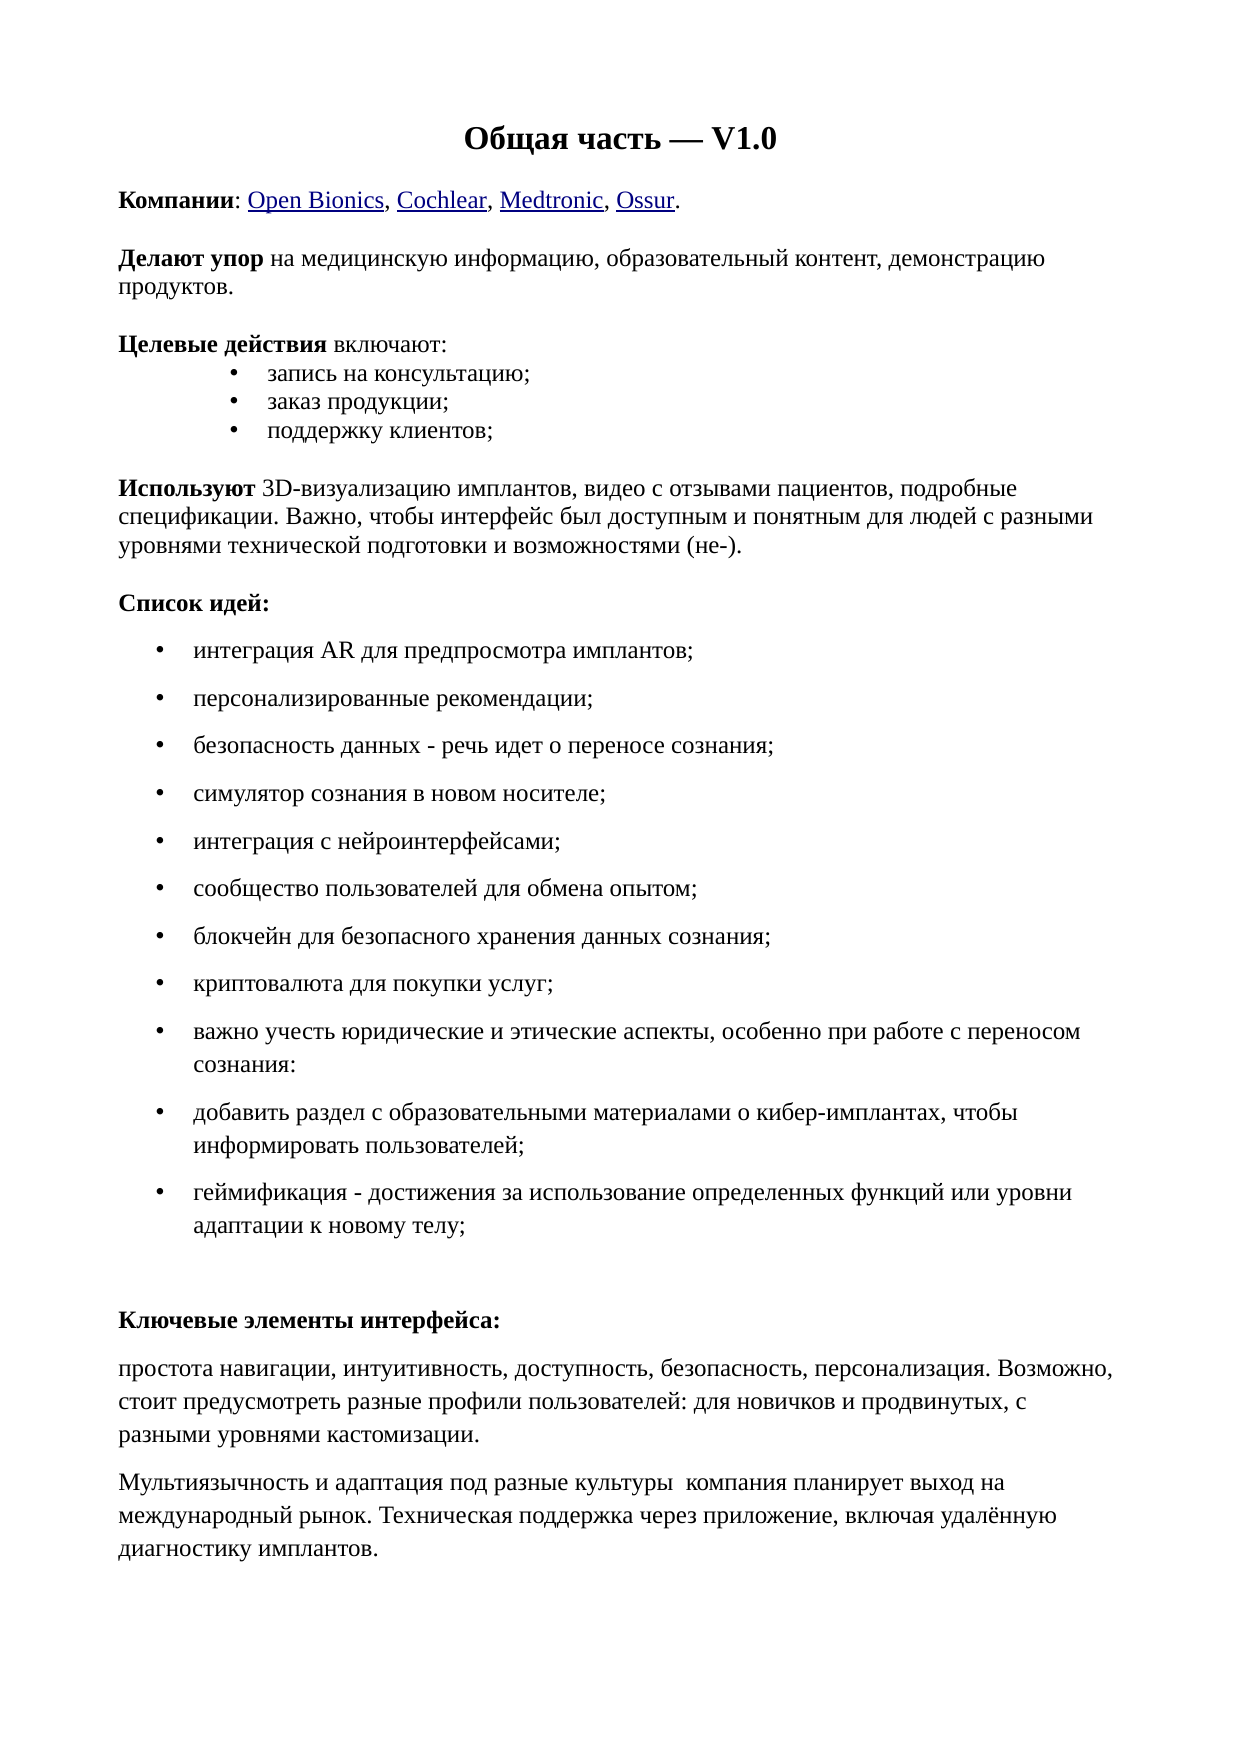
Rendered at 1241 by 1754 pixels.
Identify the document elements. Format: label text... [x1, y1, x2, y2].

list интеграция с нейроинтерфейсами; [156, 826, 1122, 854]
text Общая часть — V1.0 [118, 118, 1122, 156]
list безопасность данных - речь идет о переносе сознания; [156, 731, 1122, 759]
list сообщество пользователей для обмена опытом; [156, 873, 1122, 902]
text простота навигации, интуитивность, доступность, безопасность, персонализация. Возможно, стоит предусмотреть разные профили пользователей: для новичков и продвинутых, с разными уровнями кастомизации. [118, 1353, 1122, 1448]
text Мультиязычность и адаптация под разные культуры компания планирует выход на международный рынок. Техническая поддержка через приложение, включая удалённую диагностику имплантов. [118, 1467, 1122, 1562]
text Целевые действия включают: [118, 329, 1122, 358]
list симулятор сознания в новом носителе; [156, 778, 1122, 807]
list заказ продукции; [229, 386, 1122, 415]
list добавить раздел с образовательными материалами о кибер-имплантах, чтобы информировать пользователей; [156, 1097, 1122, 1158]
list интеграция AR для предпросмотра имплантов; [156, 635, 1122, 664]
text Ключевые элементы интерфейса: [118, 1306, 1122, 1334]
list запись на консультацию; [229, 358, 1122, 386]
list криптовалюта для покупки услуг; [156, 968, 1122, 997]
text Делают упор на медицинскую информацию, образовательный контент, демонстрацию продуктов. [118, 243, 1122, 300]
list блокчейн для безопасного хранения данных сознания; [156, 921, 1122, 950]
list важно учесть юридические и этические аспекты, особенно при работе с переносом сознания: [156, 1016, 1122, 1078]
list поддержку клиентов; [229, 415, 1122, 444]
text Используют 3D-визуализацию имплантов, видео с отзывами пациентов, подробные спецификации. Важно, чтобы интерфейс был доступным и понятным для людей с разными уровнями технической подготовки и возможностями (не-). [118, 473, 1122, 559]
list персонализированные рекомендации; [156, 683, 1122, 712]
text Список идей: [118, 588, 1122, 616]
text Компании: Open Bionics, Cochlear, Medtronic, Ossur. [118, 185, 1122, 214]
list геймификация - достижения за использование определенных функций или уровни адаптации к новому телу; [156, 1177, 1122, 1239]
